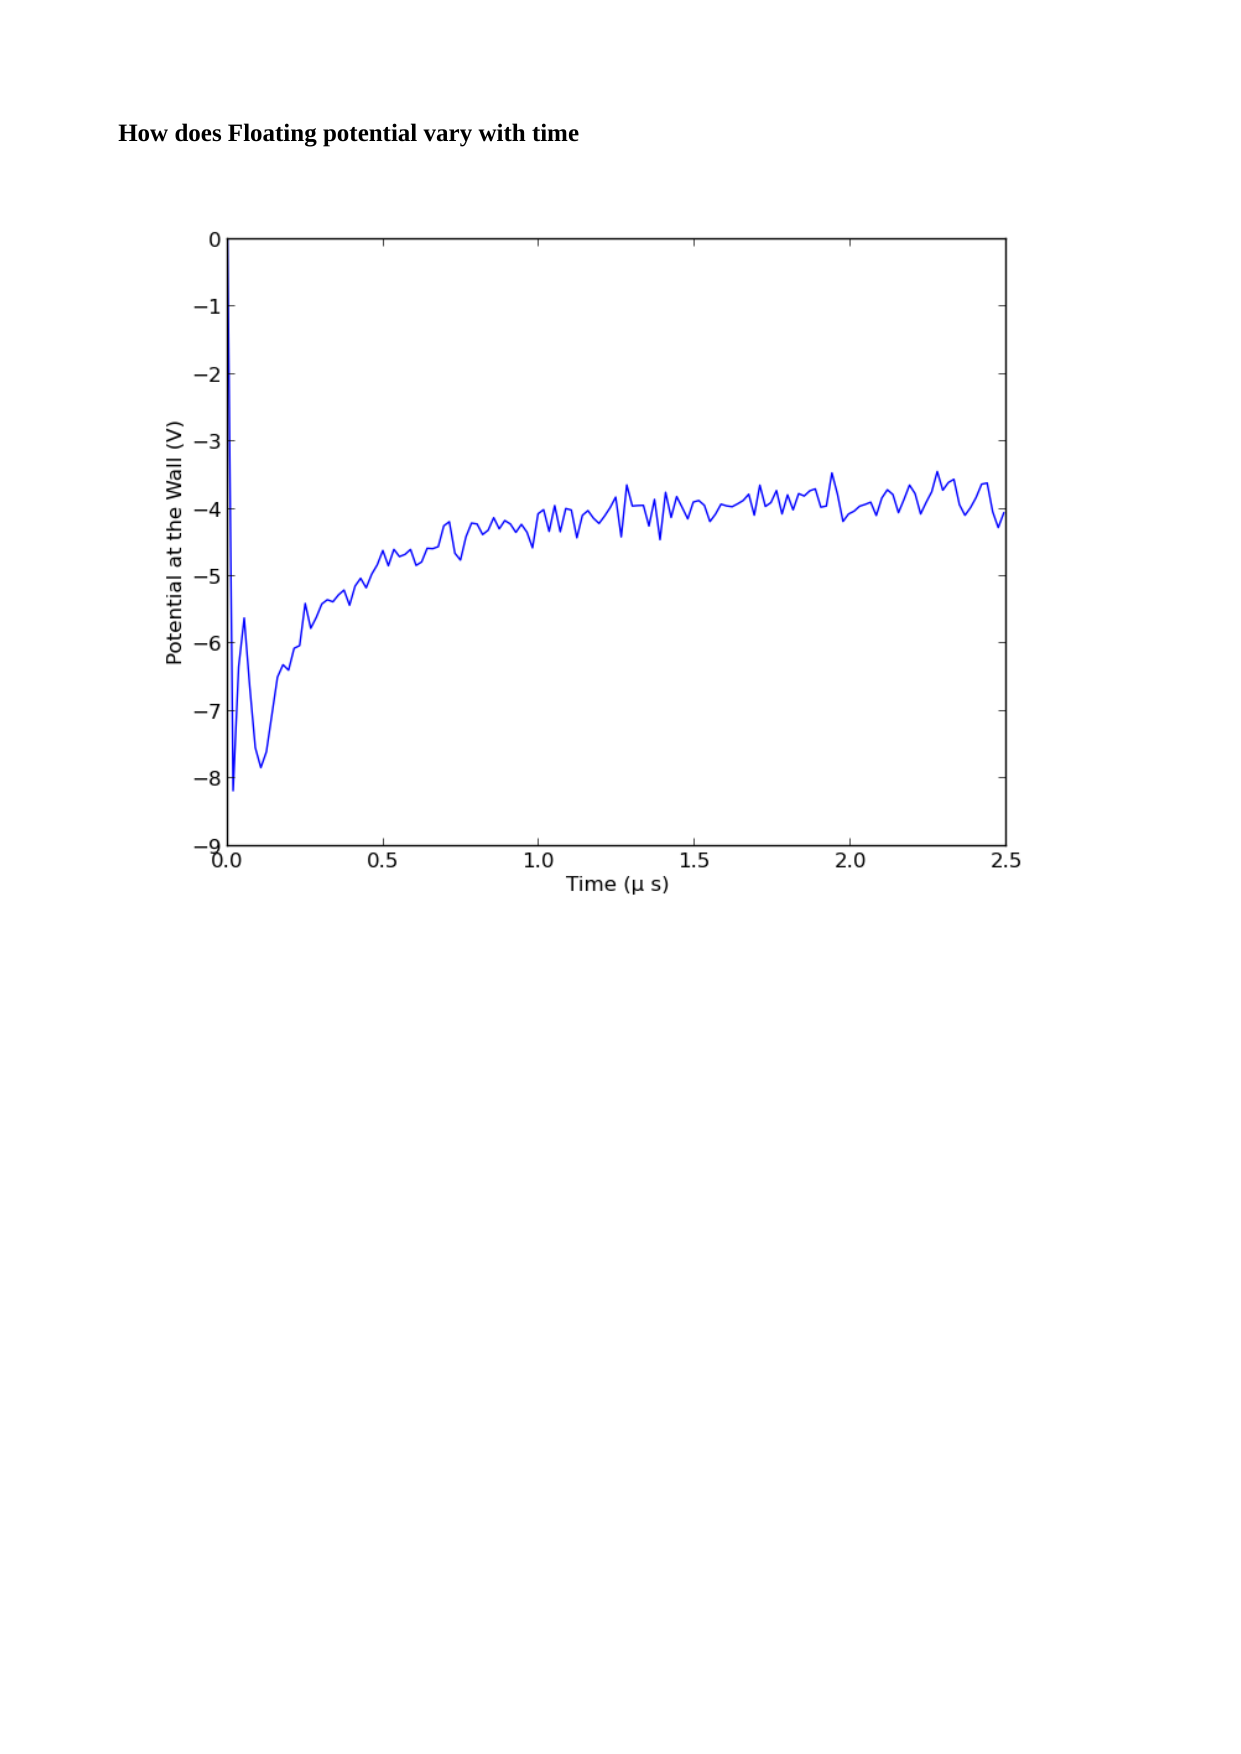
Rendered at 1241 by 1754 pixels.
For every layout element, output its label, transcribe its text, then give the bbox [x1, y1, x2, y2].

picture [102, 165, 1107, 922]
text How does Floating potential vary with time [118, 118, 1122, 147]
